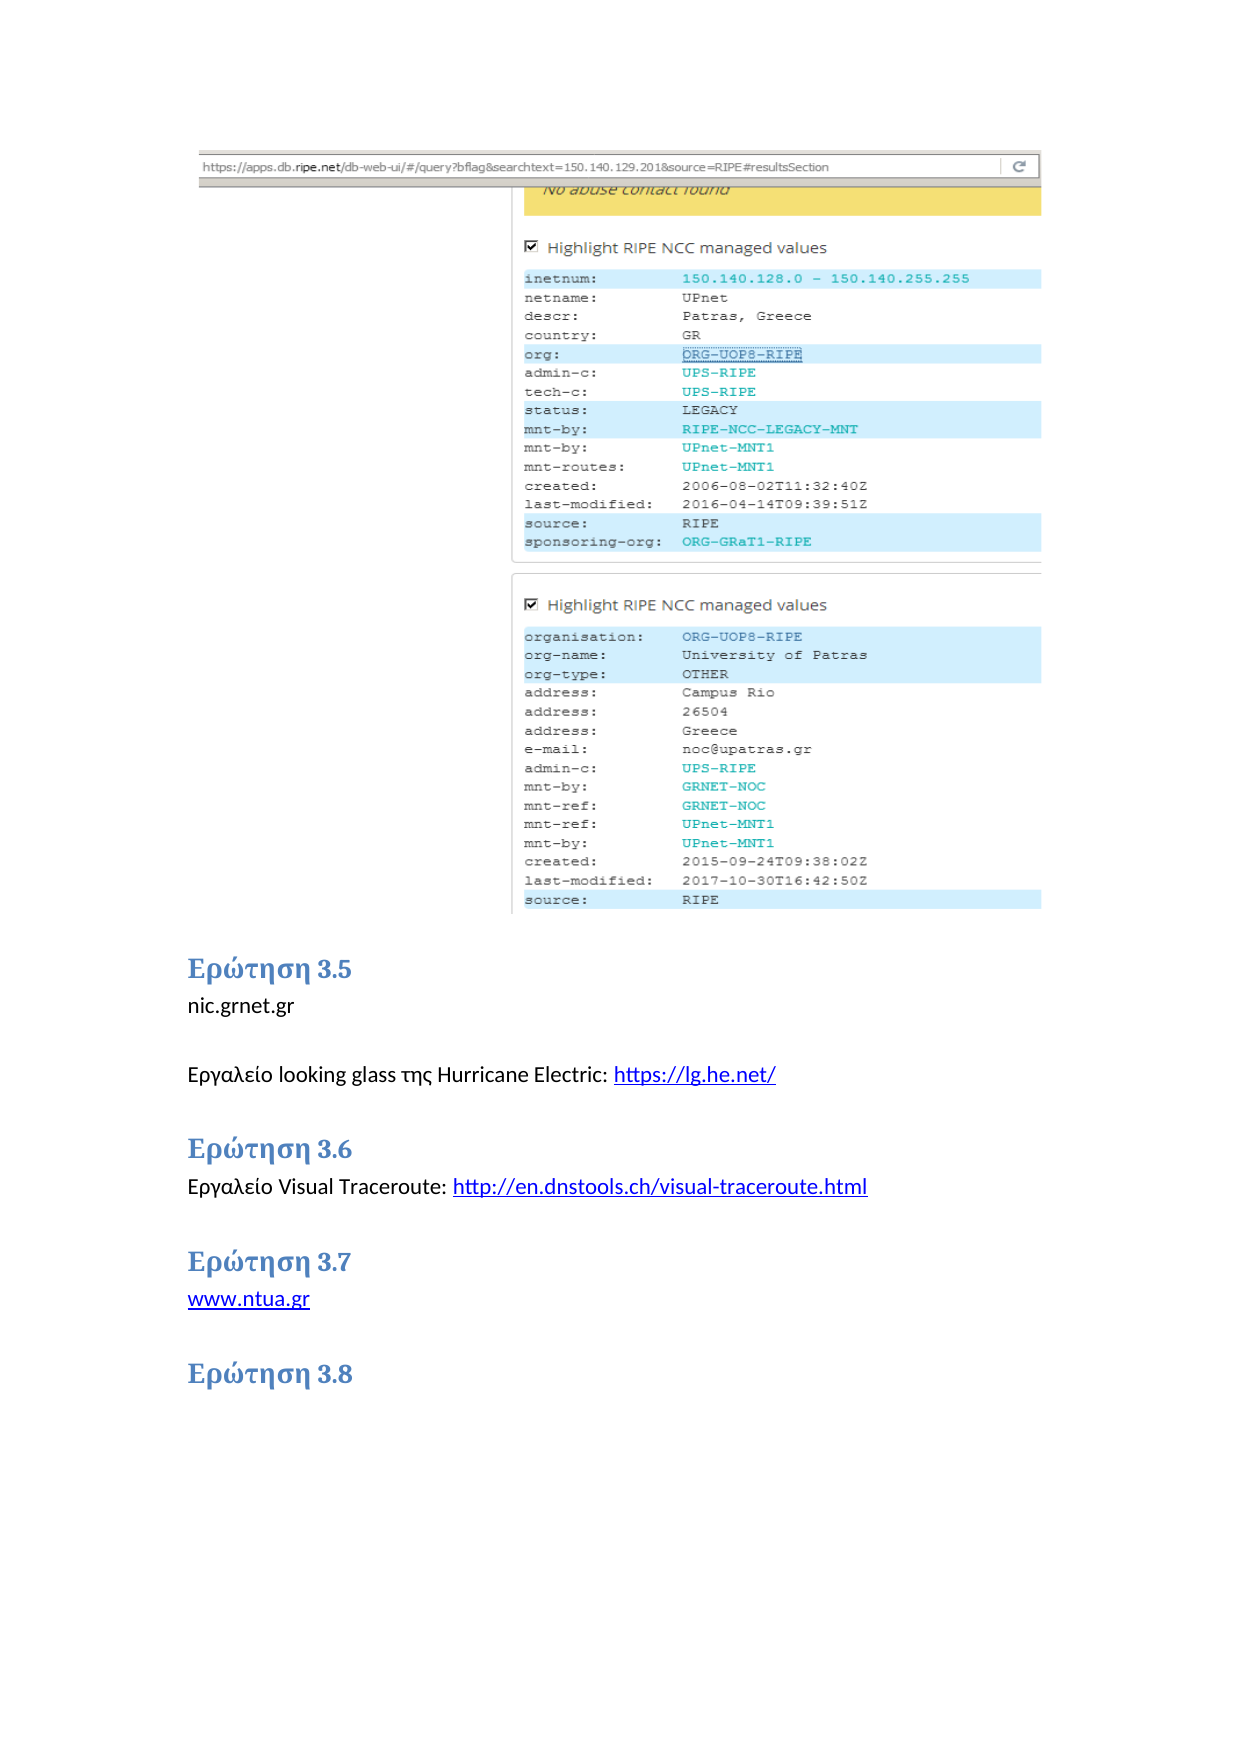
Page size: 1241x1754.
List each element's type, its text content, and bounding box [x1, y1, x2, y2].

subtitle Ερώτηση 3.6 [187, 1134, 1053, 1166]
text Εργαλείο looking glass της Hurricane Electric: https://lg.he.net/ [187, 1060, 1053, 1088]
subtitle Ερώτηση 3.7 [187, 1247, 1053, 1278]
text Εργαλείο Visual Traceroute: http://en.dnstools.ch/visual-traceroute.html [187, 1172, 1053, 1200]
subtitle Ερώτηση 3.8 [187, 1359, 1053, 1390]
subtitle Ερώτηση 3.5 [187, 954, 1053, 985]
text www.ntua.gr [187, 1284, 1053, 1312]
text nic.grnet.gr [187, 991, 1053, 1019]
